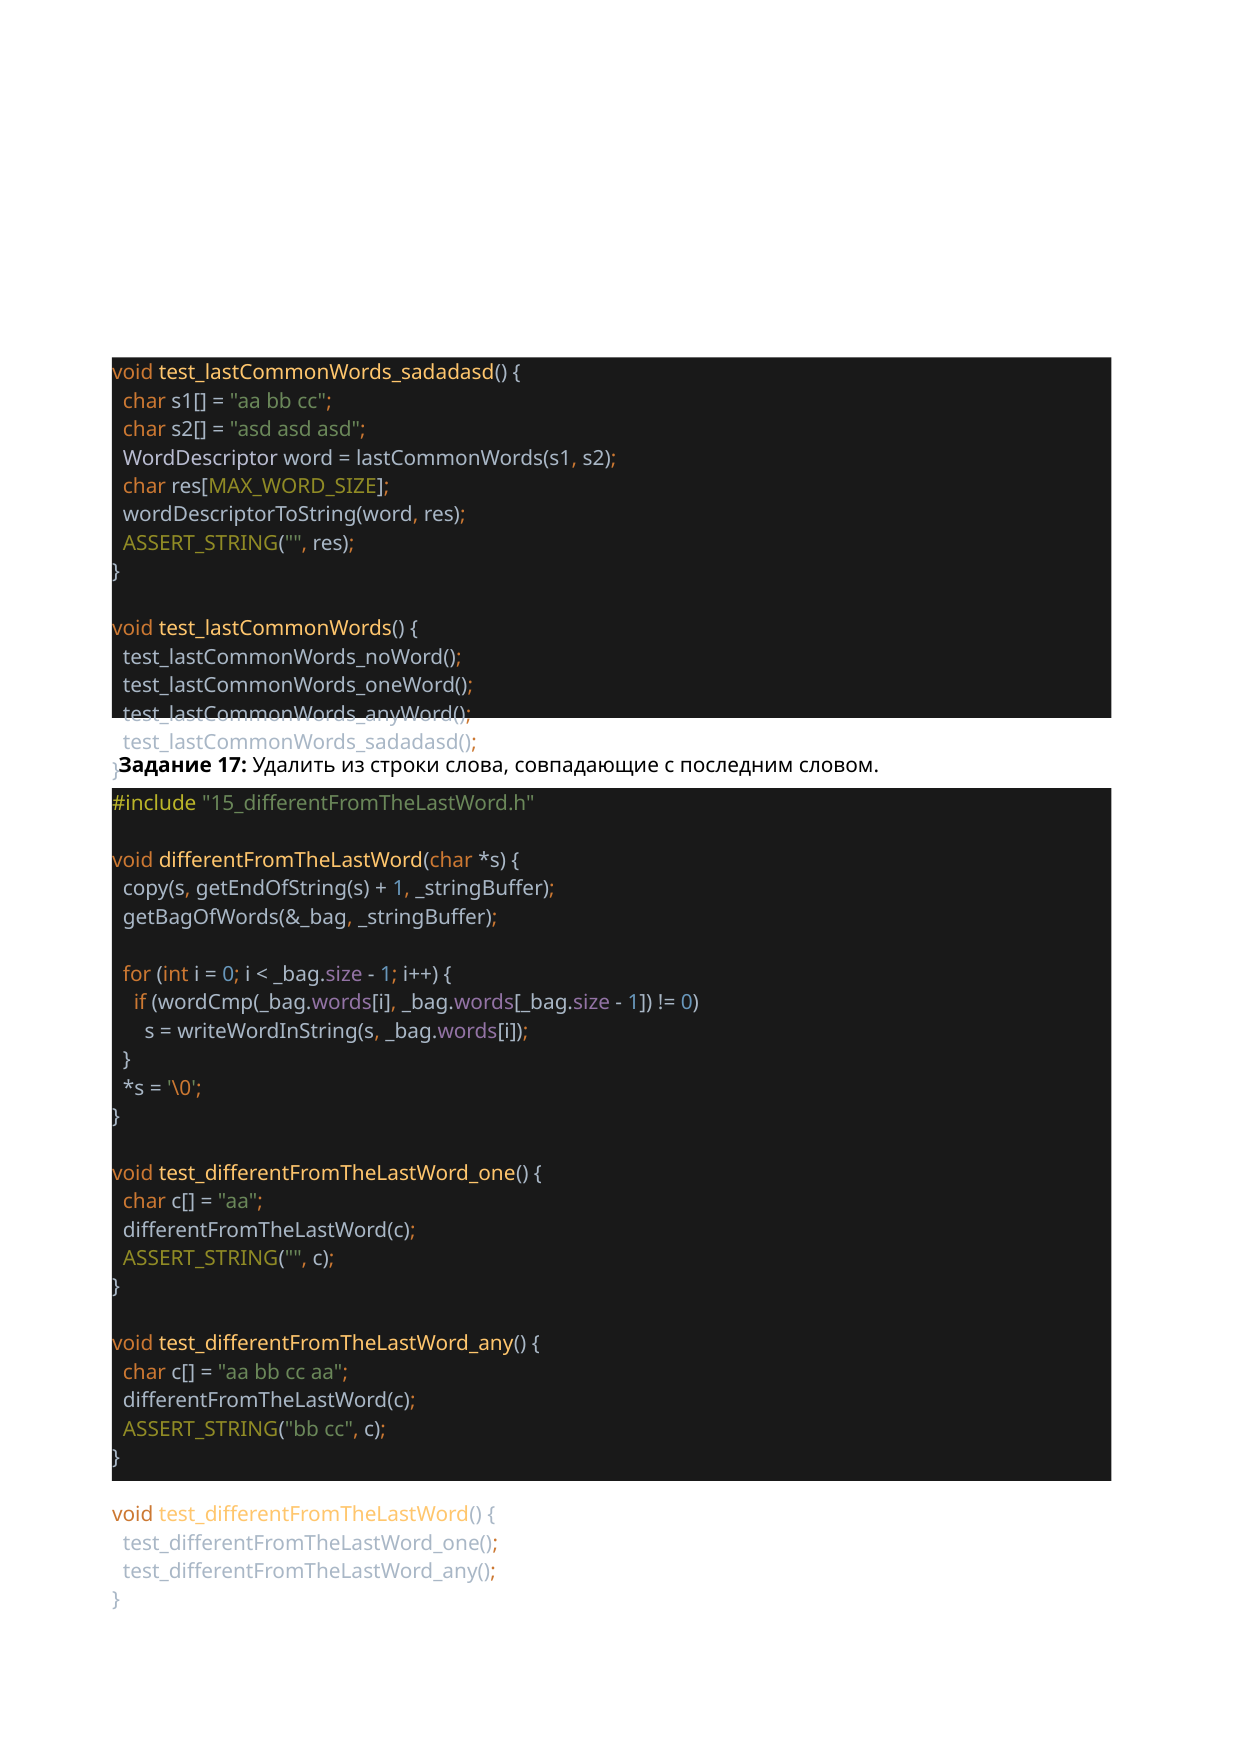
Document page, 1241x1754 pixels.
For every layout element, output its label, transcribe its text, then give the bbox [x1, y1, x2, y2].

text Задание 17: Удалить из строки слова, совпадающие с последним словом. [118, 751, 1122, 779]
